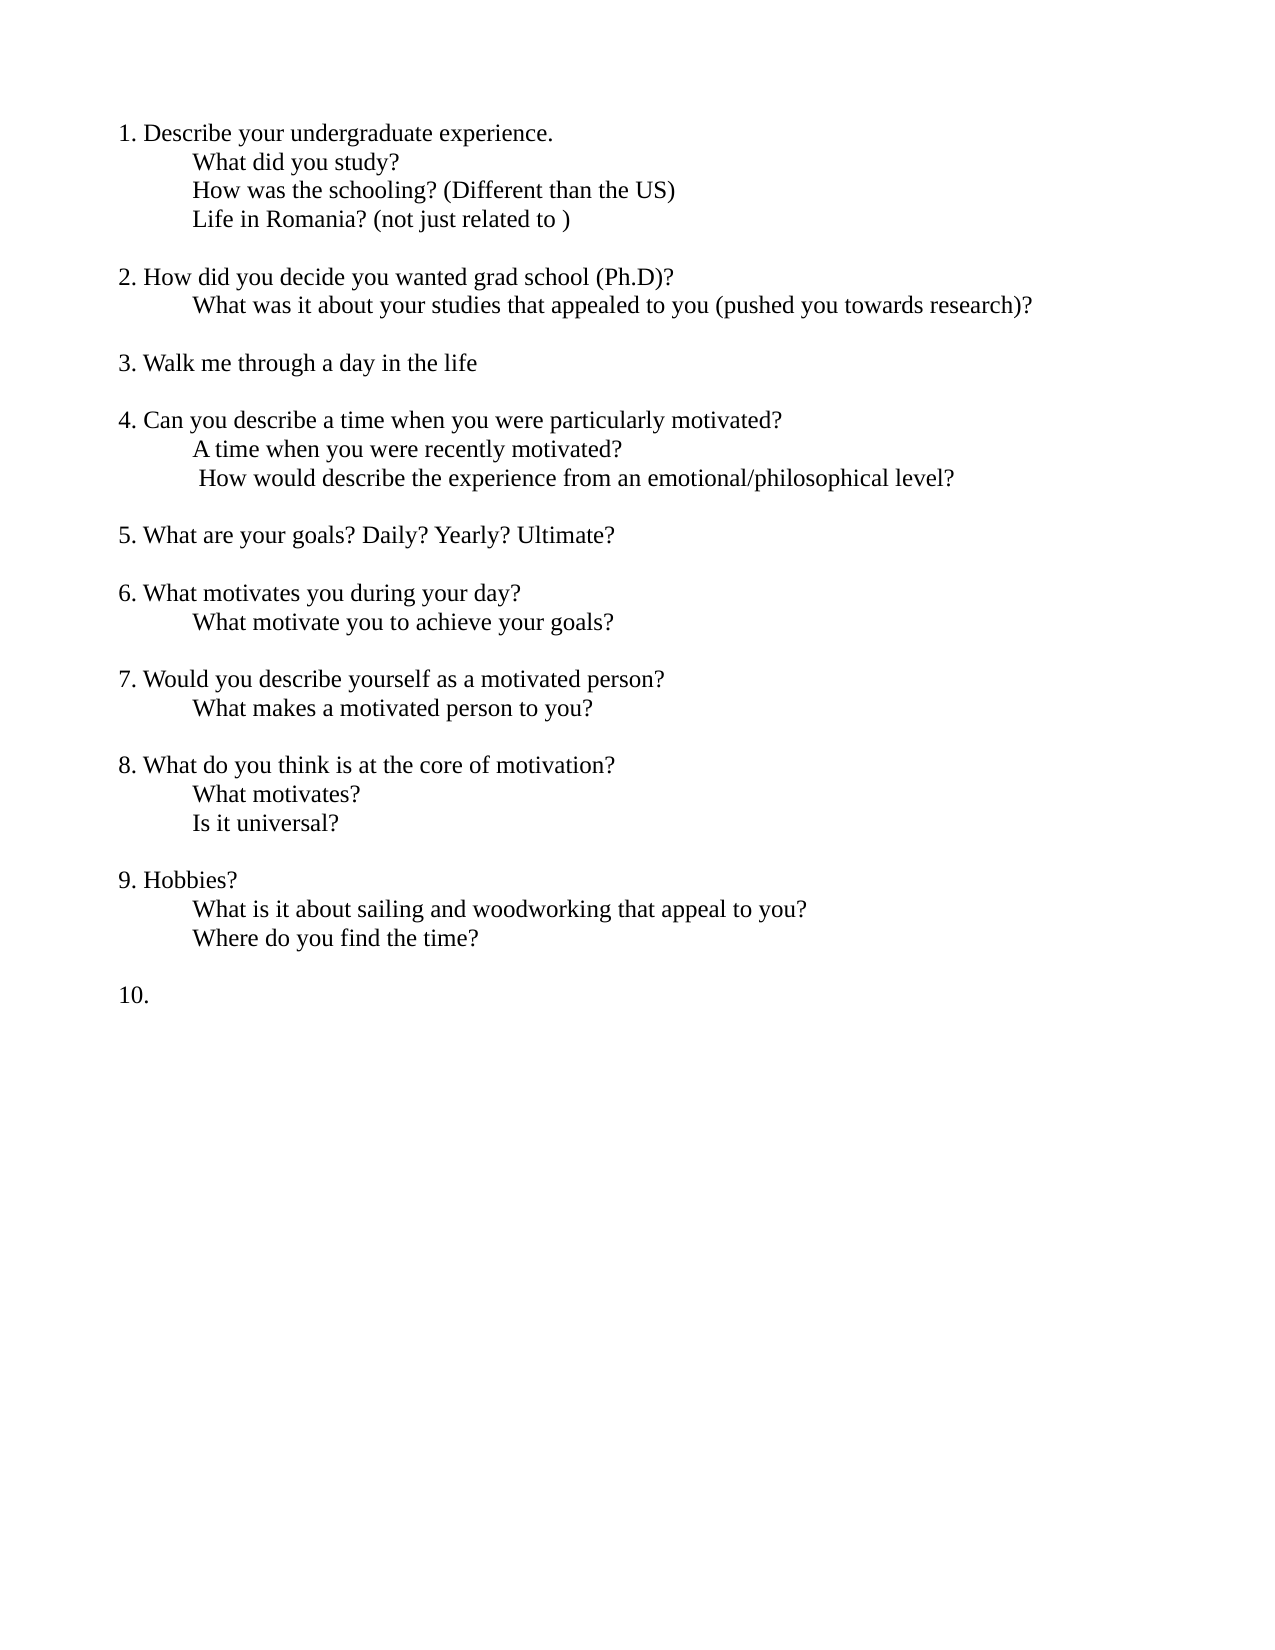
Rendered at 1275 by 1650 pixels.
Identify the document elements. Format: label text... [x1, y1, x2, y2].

text How would describe the experience from an emotional/philosophical level? [118, 463, 1157, 492]
text Where do you find the time? [118, 923, 1157, 952]
text 5. What are your goals? Daily? Yearly? Ultimate? [118, 521, 1157, 549]
text 3. Walk me through a day in the life [118, 348, 1157, 377]
text What motivate you to achieve your goals? [118, 607, 1157, 636]
text A time when you were recently motivated? [118, 434, 1157, 463]
text 8. What do you think is at the core of motivation? [118, 751, 1157, 779]
text What motivates? [118, 779, 1157, 808]
text Life in Romania? (not just related to ) [118, 204, 1157, 233]
text 4. Can you describe a time when you were particularly motivated? [118, 406, 1157, 434]
text 1. Describe your undergraduate experience. [118, 118, 1157, 147]
text What did you study? [118, 147, 1157, 176]
text 6. What motivates you during your day? [118, 578, 1157, 607]
text What is it about sailing and woodworking that appeal to you? [118, 894, 1157, 923]
text Is it universal? [118, 808, 1157, 837]
text What was it about your studies that appealed to you (pushed you towards research)? [118, 291, 1157, 319]
text 10. [118, 981, 1157, 1009]
text How was the schooling? (Different than the US) [118, 176, 1157, 204]
text What makes a motivated person to you? [118, 693, 1157, 722]
text 9. Hobbies? [118, 866, 1157, 894]
text 2. How did you decide you wanted grad school (Ph.D)? [118, 262, 1157, 291]
text 7. Would you describe yourself as a motivated person? [118, 664, 1157, 693]
